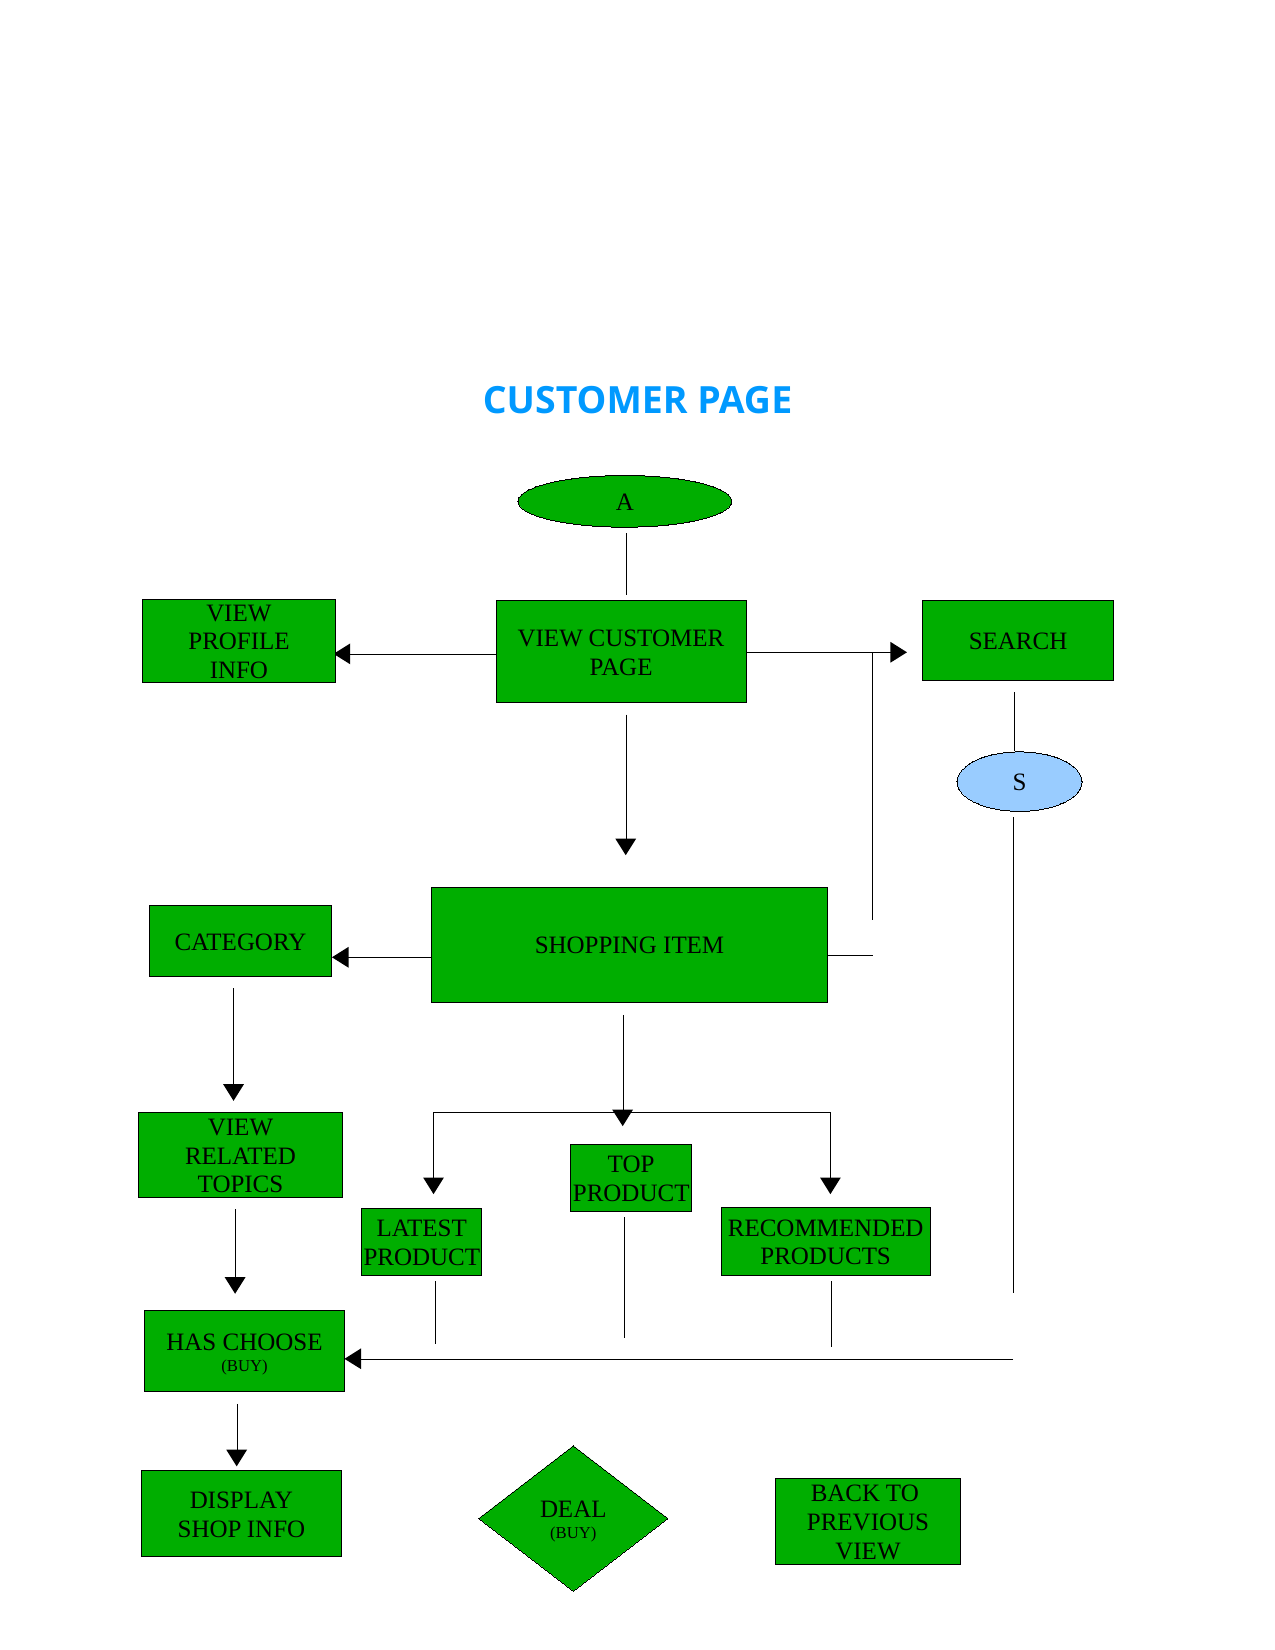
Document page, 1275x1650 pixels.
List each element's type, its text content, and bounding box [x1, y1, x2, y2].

text CUSTOMER PAGE [118, 373, 1157, 424]
